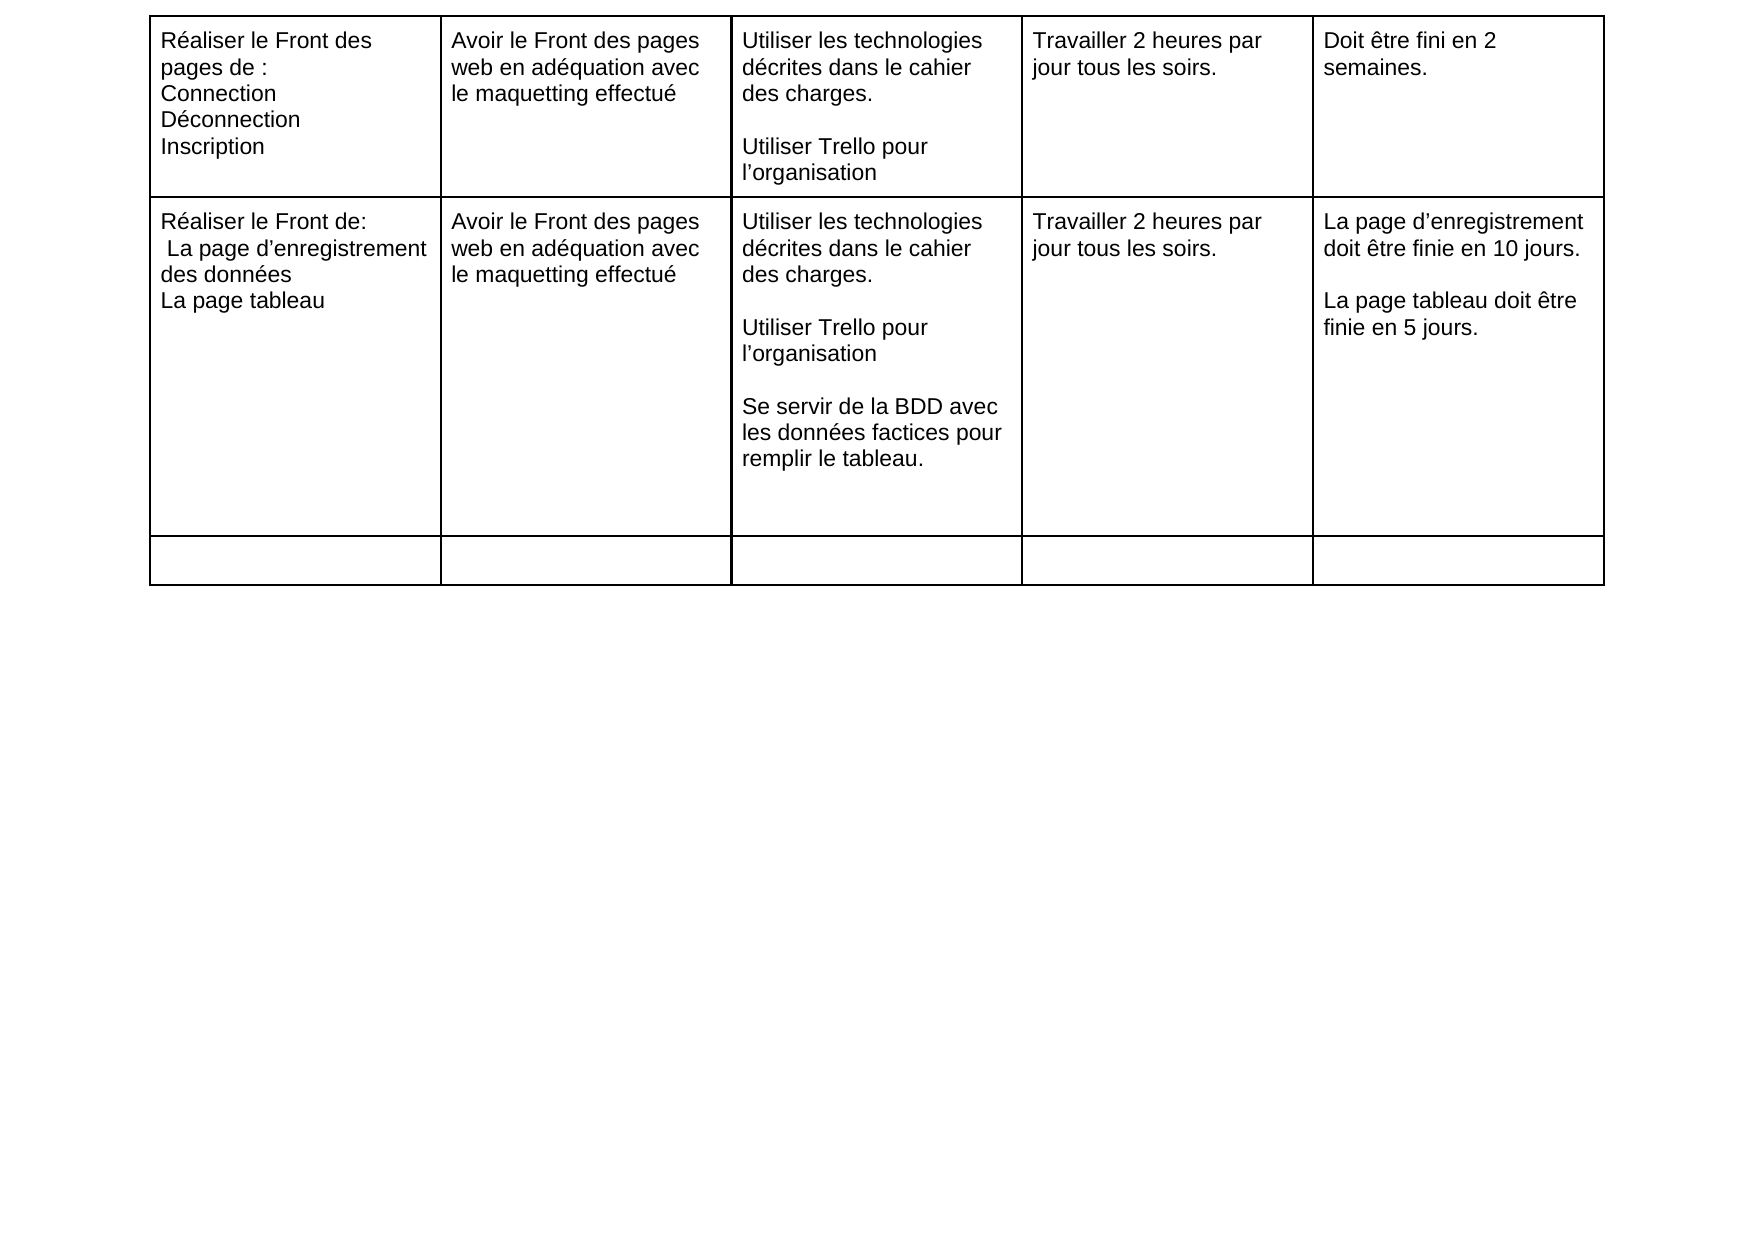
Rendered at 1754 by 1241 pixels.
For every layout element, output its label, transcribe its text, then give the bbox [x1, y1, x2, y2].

table_cell Avoir le Front des pages web en adéquation avec le maquetting effectué [442, 198, 730, 535]
table_cell [442, 537, 730, 584]
table_cell [733, 537, 1021, 584]
table_cell Utiliser les technologies décrites dans le cahier des charges. Utiliser Trello pour l’organisation [733, 17, 1021, 196]
table_cell [1023, 537, 1312, 584]
table_cell La page d’enregistrement doit être finie en 10 jours. La page tableau doit être finie en 5 jours. [1314, 198, 1603, 535]
table_cell Avoir le Front des pages web en adéquation avec le maquetting effectué [442, 17, 730, 196]
table_cell Utiliser les technologies décrites dans le cahier des charges. Utiliser Trello pour l’organisation Se servir de la BDD avec les données factices pour remplir le tableau. [733, 198, 1021, 535]
table_cell Doit être fini en 2 semaines. [1314, 17, 1603, 196]
table_cell [1314, 537, 1603, 584]
table_cell [151, 537, 440, 584]
table_cell Réaliser le Front des pages de : Connection Déconnection Inscription [151, 17, 440, 196]
table_cell Travailler 2 heures par jour tous les soirs. [1023, 198, 1312, 535]
table_cell Travailler 2 heures par jour tous les soirs. [1023, 17, 1312, 196]
table_cell Réaliser le Front de: La page d’enregistrement des données La page tableau [151, 198, 440, 535]
